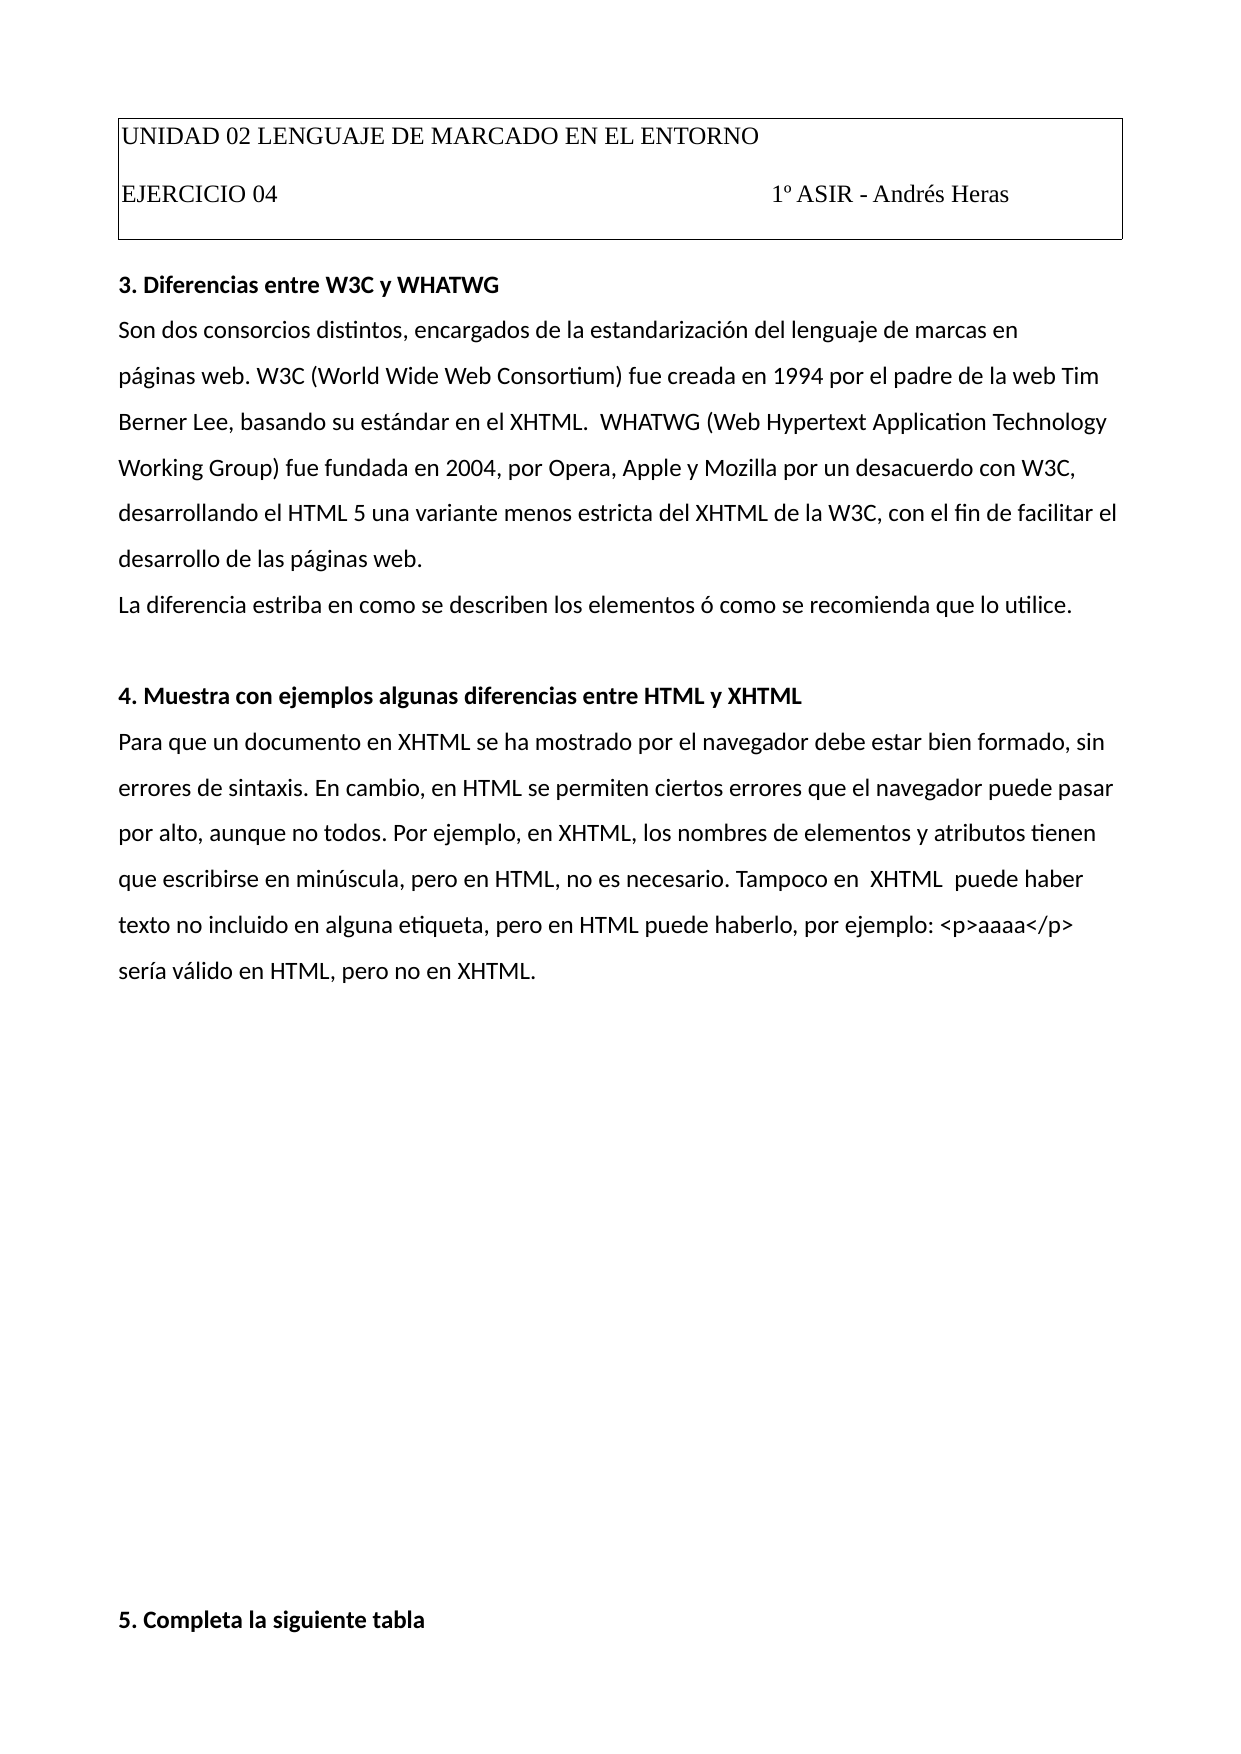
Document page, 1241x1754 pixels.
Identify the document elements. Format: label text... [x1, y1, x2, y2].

text La diferencia estriba en como se describen los elementos ó como se recomienda que lo utilice. [118, 589, 1122, 619]
text 3. Diferencias entre W3C y WHATWG [118, 269, 1122, 299]
text Son dos consorcios distintos, encargados de la estandarización del lenguaje de marcas en [118, 314, 1122, 345]
text páginas web. W3C (World Wide Web Consortium) fue creada en 1994 por el padre de la web Tim [118, 360, 1122, 391]
text 4. Muestra con ejemplos algunas diferencias entre HTML y XHTML [118, 680, 1122, 711]
text 5. Completa la siguiente tabla [118, 1604, 1122, 1635]
text Para que un documento en XHTML se ha mostrado por el navegador debe estar bien formado, sin errores de sintaxis. En cambio, en HTML se permiten ciertos errores que el navegador puede pasar por alto, aunque no todos. Por ejemplo, en XHTML, los nombres de elementos y atributos tienen que escribirse en minúscula, pero en HTML, no es necesario. Tampoco en XHTML puede haber texto no incluido en alguna etiqueta, pero en HTML puede haberlo, por ejemplo: <p>aaaa</p> sería válido en HTML, pero no en XHTML. [118, 726, 1122, 985]
text Berner Lee, basando su estándar en el XHTML. WHATWG (Web Hypertext Application Technology Working Group) fue fundada en 2004, por Opera, Apple y Mozilla por un desacuerdo con W3C, desarrollando el HTML 5 una variante menos estricta del XHTML de la W3C, con el fin de facilitar el desarrollo de las páginas web. [118, 406, 1122, 574]
